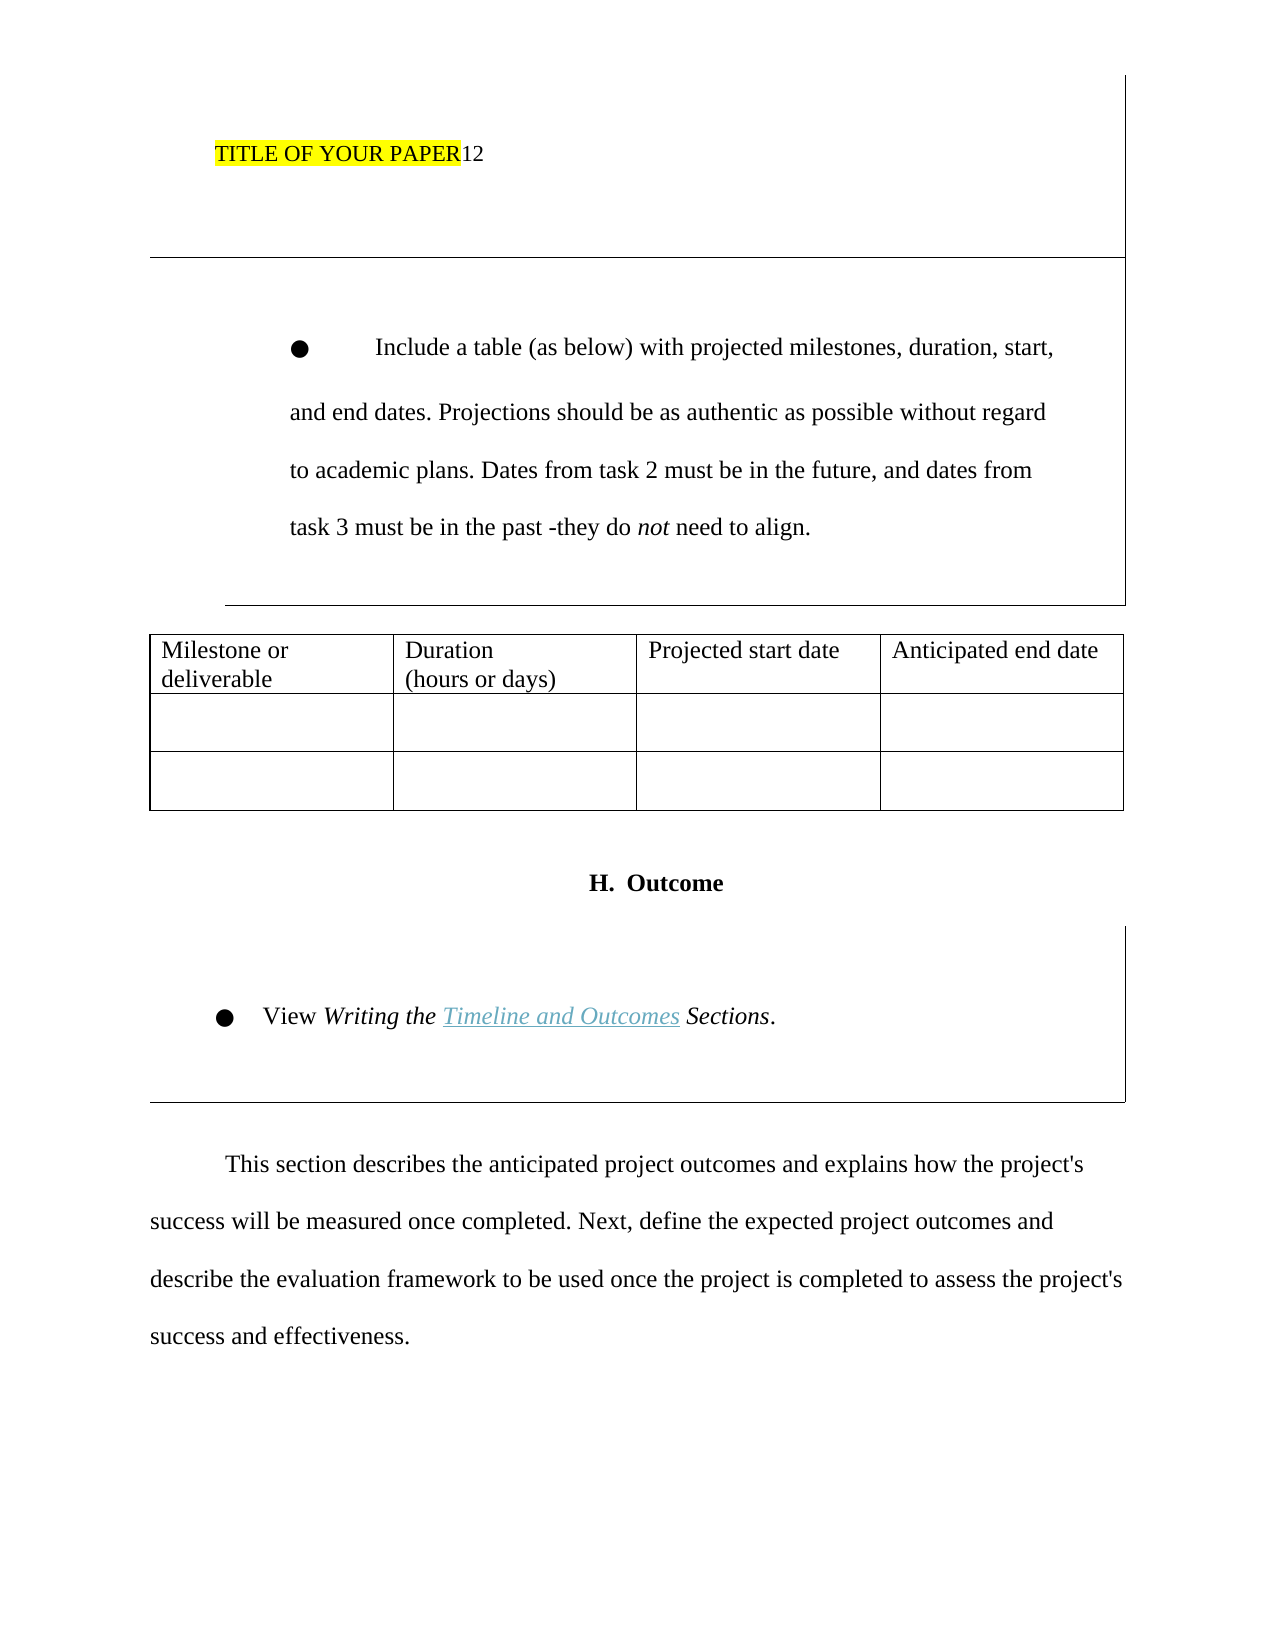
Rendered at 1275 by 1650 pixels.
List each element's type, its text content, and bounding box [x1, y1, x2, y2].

table_cell [881, 694, 1123, 751]
table_header Milestone or deliverable [151, 635, 393, 693]
table_cell [637, 694, 880, 751]
table_header Projected start date [637, 635, 880, 693]
table_header Anticipated end date [881, 635, 1123, 693]
table_cell [394, 752, 636, 810]
table_header Duration (hours or days) [394, 635, 636, 693]
subtitle Outcome [187, 868, 1125, 897]
table_cell [394, 694, 636, 751]
text This section describes the anticipated project outcomes and explains how the project's success will be measured once completed. Next, define the expected project outcomes and describe the evaluation framework to be used once the project is completed to assess the project's success and effectiveness. [150, 1149, 1125, 1350]
table_cell [637, 752, 880, 810]
list View Writing the Timeline and Outcomes Sections. [150, 926, 1125, 1102]
table_cell [151, 694, 393, 751]
table_cell [881, 752, 1123, 810]
list Include a table (as below) with projected milestones, duration, start, and end dates. Projections should be as authentic as possible without regard to academic plans. Dates from task 2 must be in the future, and dates from task 3 must be in the past -they do not need to align. [225, 257, 1125, 605]
table_cell [151, 752, 393, 810]
